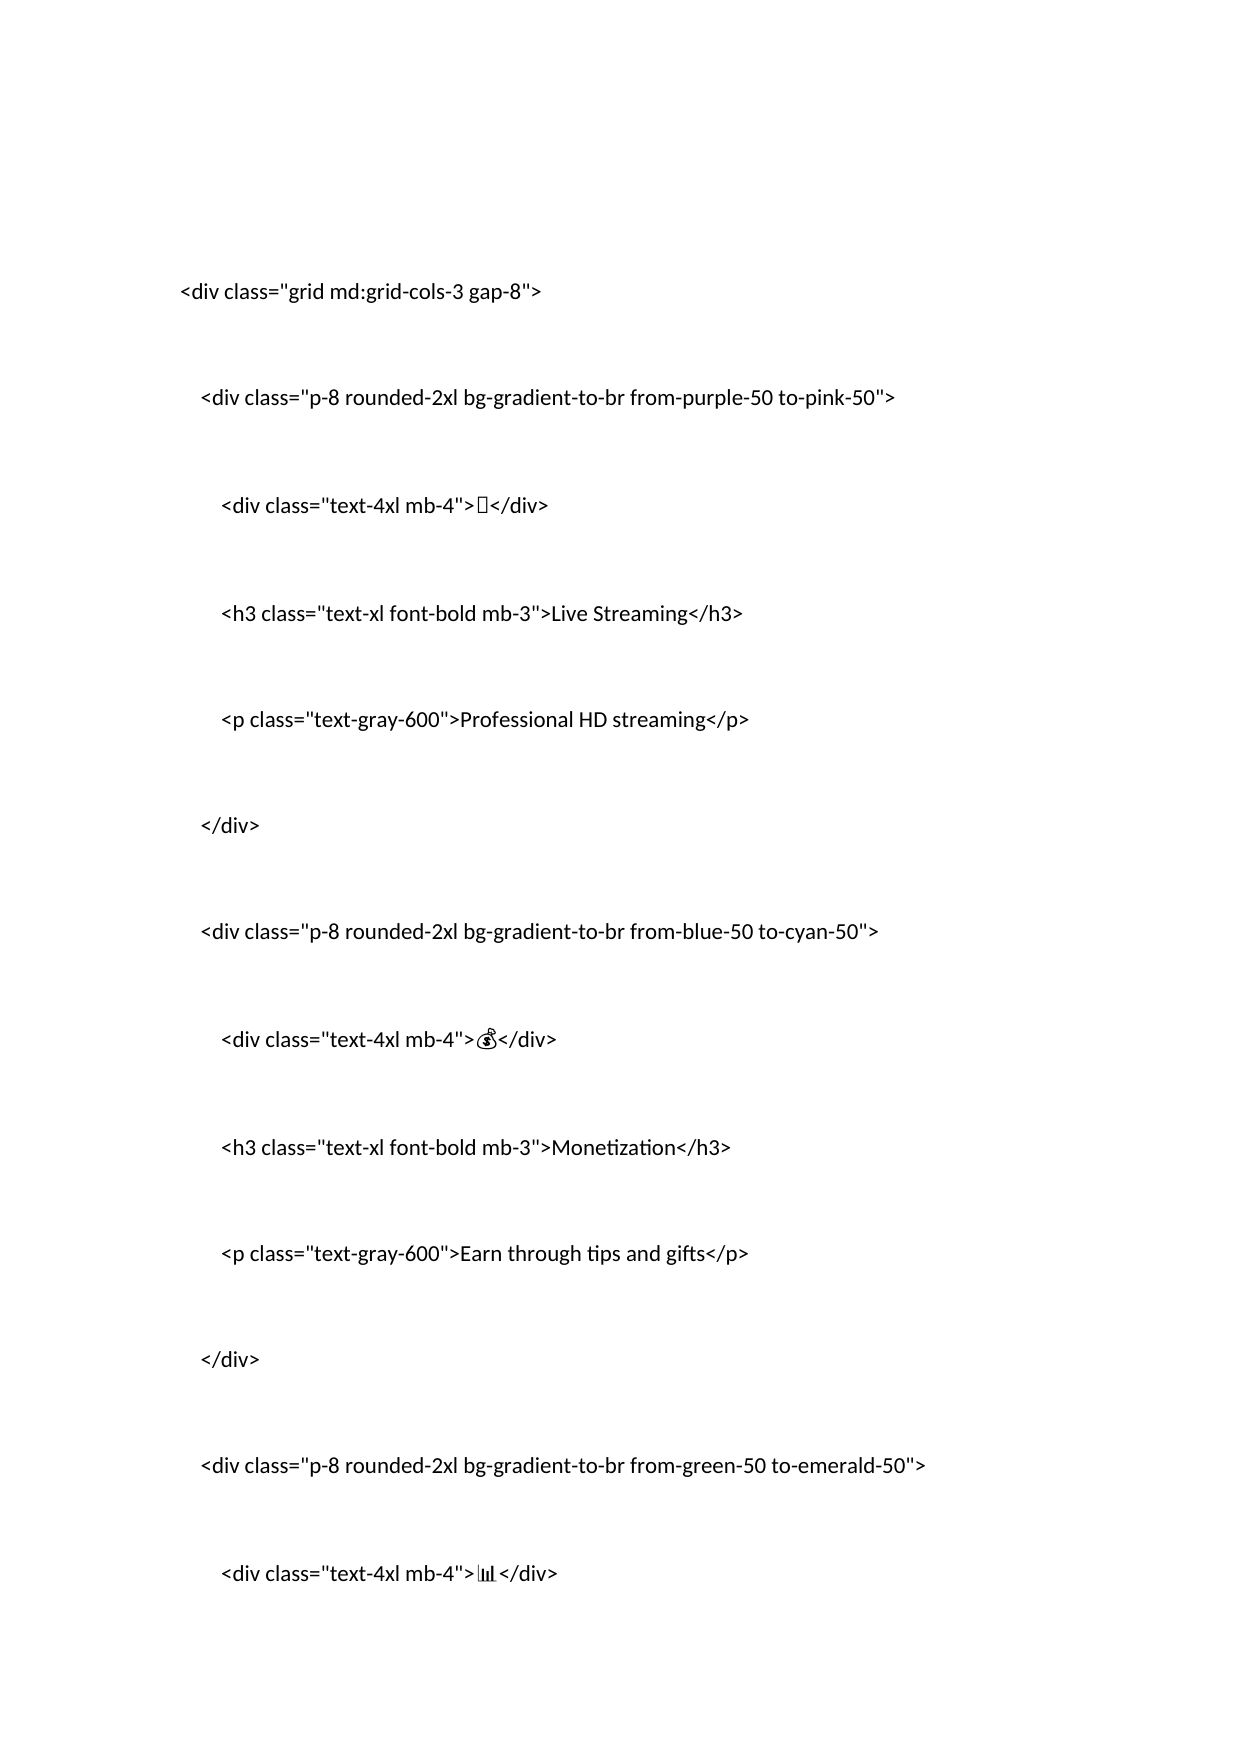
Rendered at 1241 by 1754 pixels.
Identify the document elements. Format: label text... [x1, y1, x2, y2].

text </div> [118, 1345, 1122, 1373]
text <div class="grid md:grid-cols-3 gap-8"> [118, 277, 1122, 305]
text <div class="text-4xl mb-4">📊</div> [118, 1557, 1122, 1588]
text <h3 class="text-xl font-bold mb-3">Live Streaming</h3> [118, 599, 1122, 627]
text </div> [118, 811, 1122, 839]
text <div class="text-4xl mb-4">💰</div> [118, 1023, 1122, 1054]
text <div class="text-4xl mb-4">🎥</div> [118, 489, 1122, 521]
text <p class="text-gray-600">Earn through tips and gifts</p> [118, 1239, 1122, 1267]
text <div class="p-8 rounded-2xl bg-gradient-to-br from-purple-50 to-pink-50"> [118, 383, 1122, 411]
text <div class="p-8 rounded-2xl bg-gradient-to-br from-blue-50 to-cyan-50"> [118, 917, 1122, 945]
text <h3 class="text-xl font-bold mb-3">Monetization</h3> [118, 1133, 1122, 1161]
text <p class="text-gray-600">Professional HD streaming</p> [118, 705, 1122, 733]
text <div class="p-8 rounded-2xl bg-gradient-to-br from-green-50 to-emerald-50"> [118, 1451, 1122, 1479]
